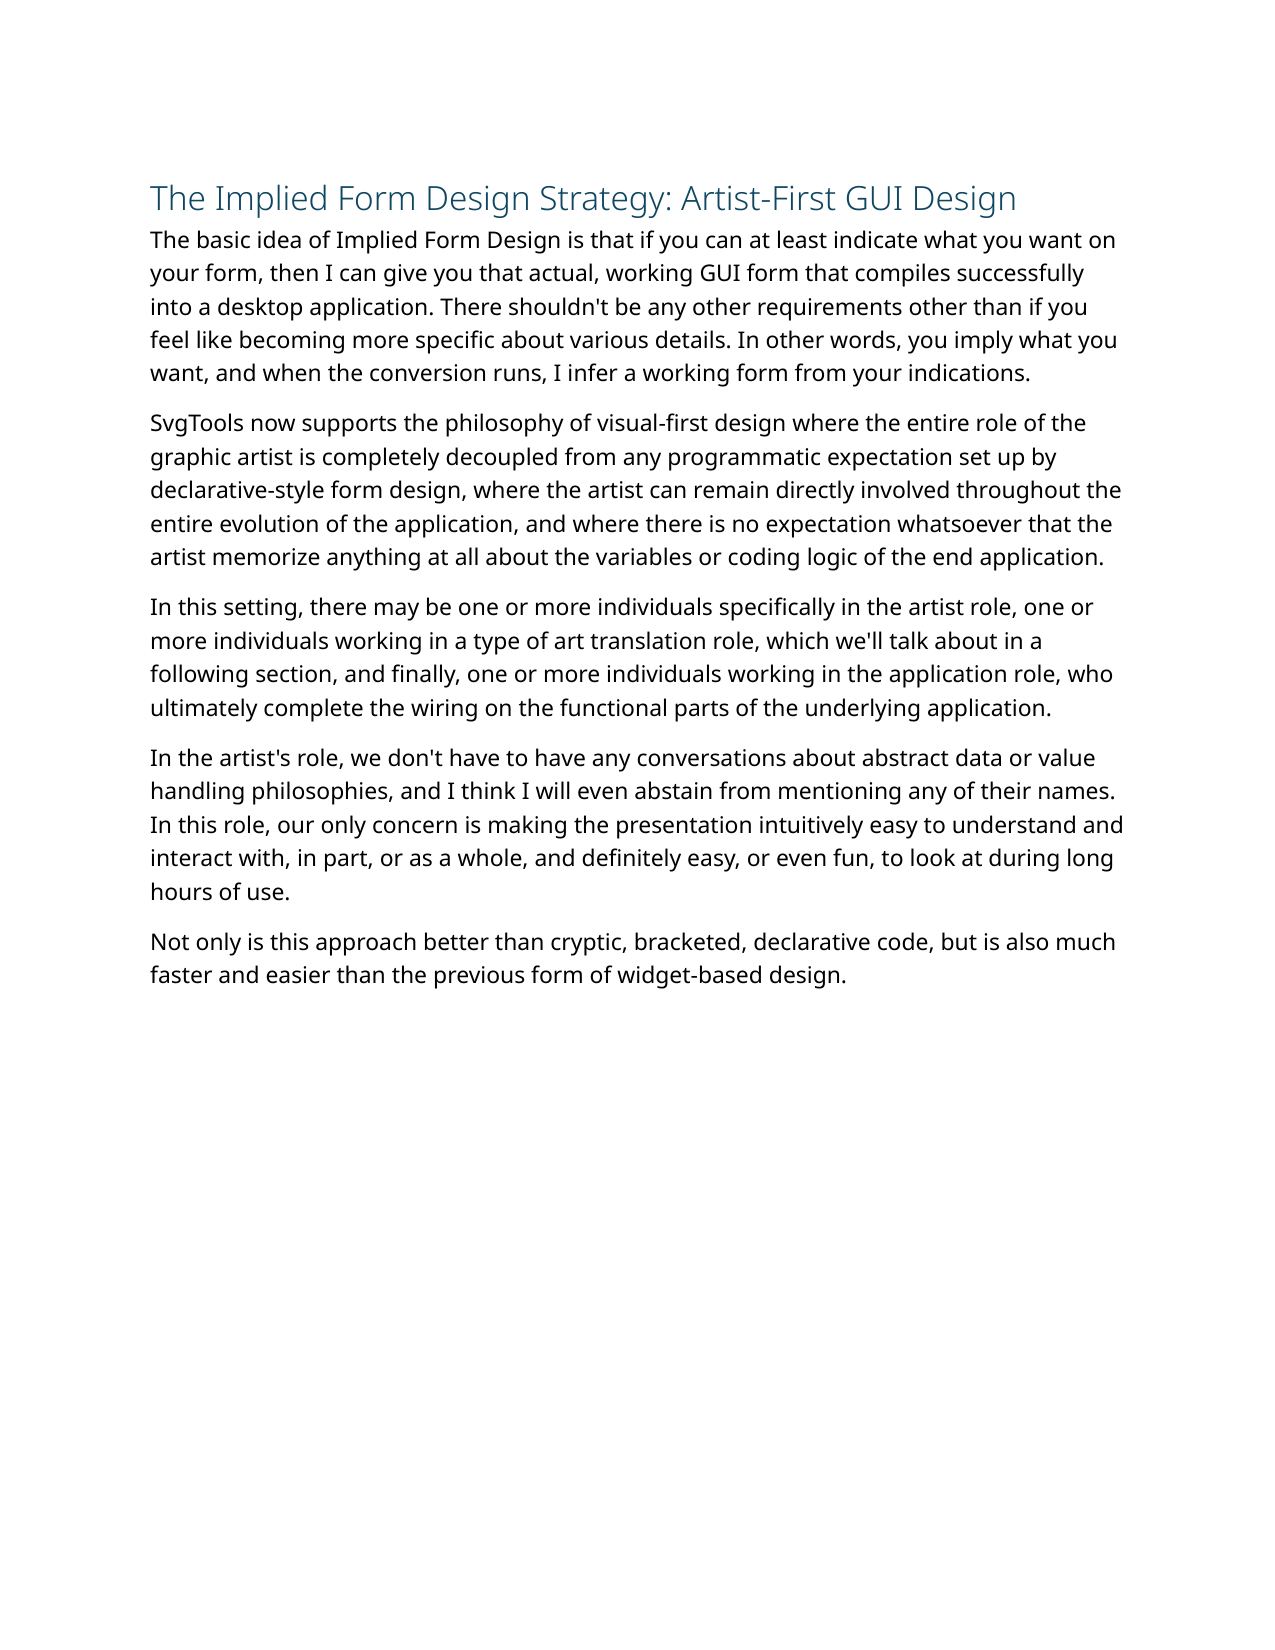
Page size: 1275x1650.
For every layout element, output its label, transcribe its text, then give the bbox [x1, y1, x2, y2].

text In this setting, there may be one or more individuals specifically in the artist role, one or more individuals working in a type of art translation role, which we'll talk about in a following section, and finally, one or more individuals working in the application role, who ultimately complete the wiring on the functional parts of the underlying application. [150, 591, 1125, 723]
text The basic idea of Implied Form Design is that if you can at least indicate what you want on your form, then I can give you that actual, working GUI form that compiles successfully into a desktop application. There shouldn't be any other requirements other than if you feel like becoming more specific about various details. In other words, you imply what you want, and when the conversion runs, I infer a working form from your indications. [150, 223, 1125, 388]
text Not only is this approach better than cryptic, bracketed, declarative code, but is also much faster and easier than the previous form of widget-based design. [150, 926, 1125, 990]
text SvgTools now supports the philosophy of visual-first design where the entire role of the graphic artist is completely decoupled from any programmatic expectation set up by declarative-style form design, where the artist can remain directly involved throughout the entire evolution of the application, and where there is no expectation whatsoever that the artist memorize anything at all about the variables or coding logic of the end application. [150, 407, 1125, 572]
subtitle The Implied Form Design Strategy: Artist-First GUI Design [150, 175, 1125, 220]
text In the artist's role, we don't have to have any conversations about abstract data or value handling philosophies, and I think I will even abstain from mentioning any of their names. In this role, our only concern is making the presentation intuitively easy to understand and interact with, in part, or as a whole, and definitely easy, or even fun, to look at during long hours of use. [150, 742, 1125, 907]
